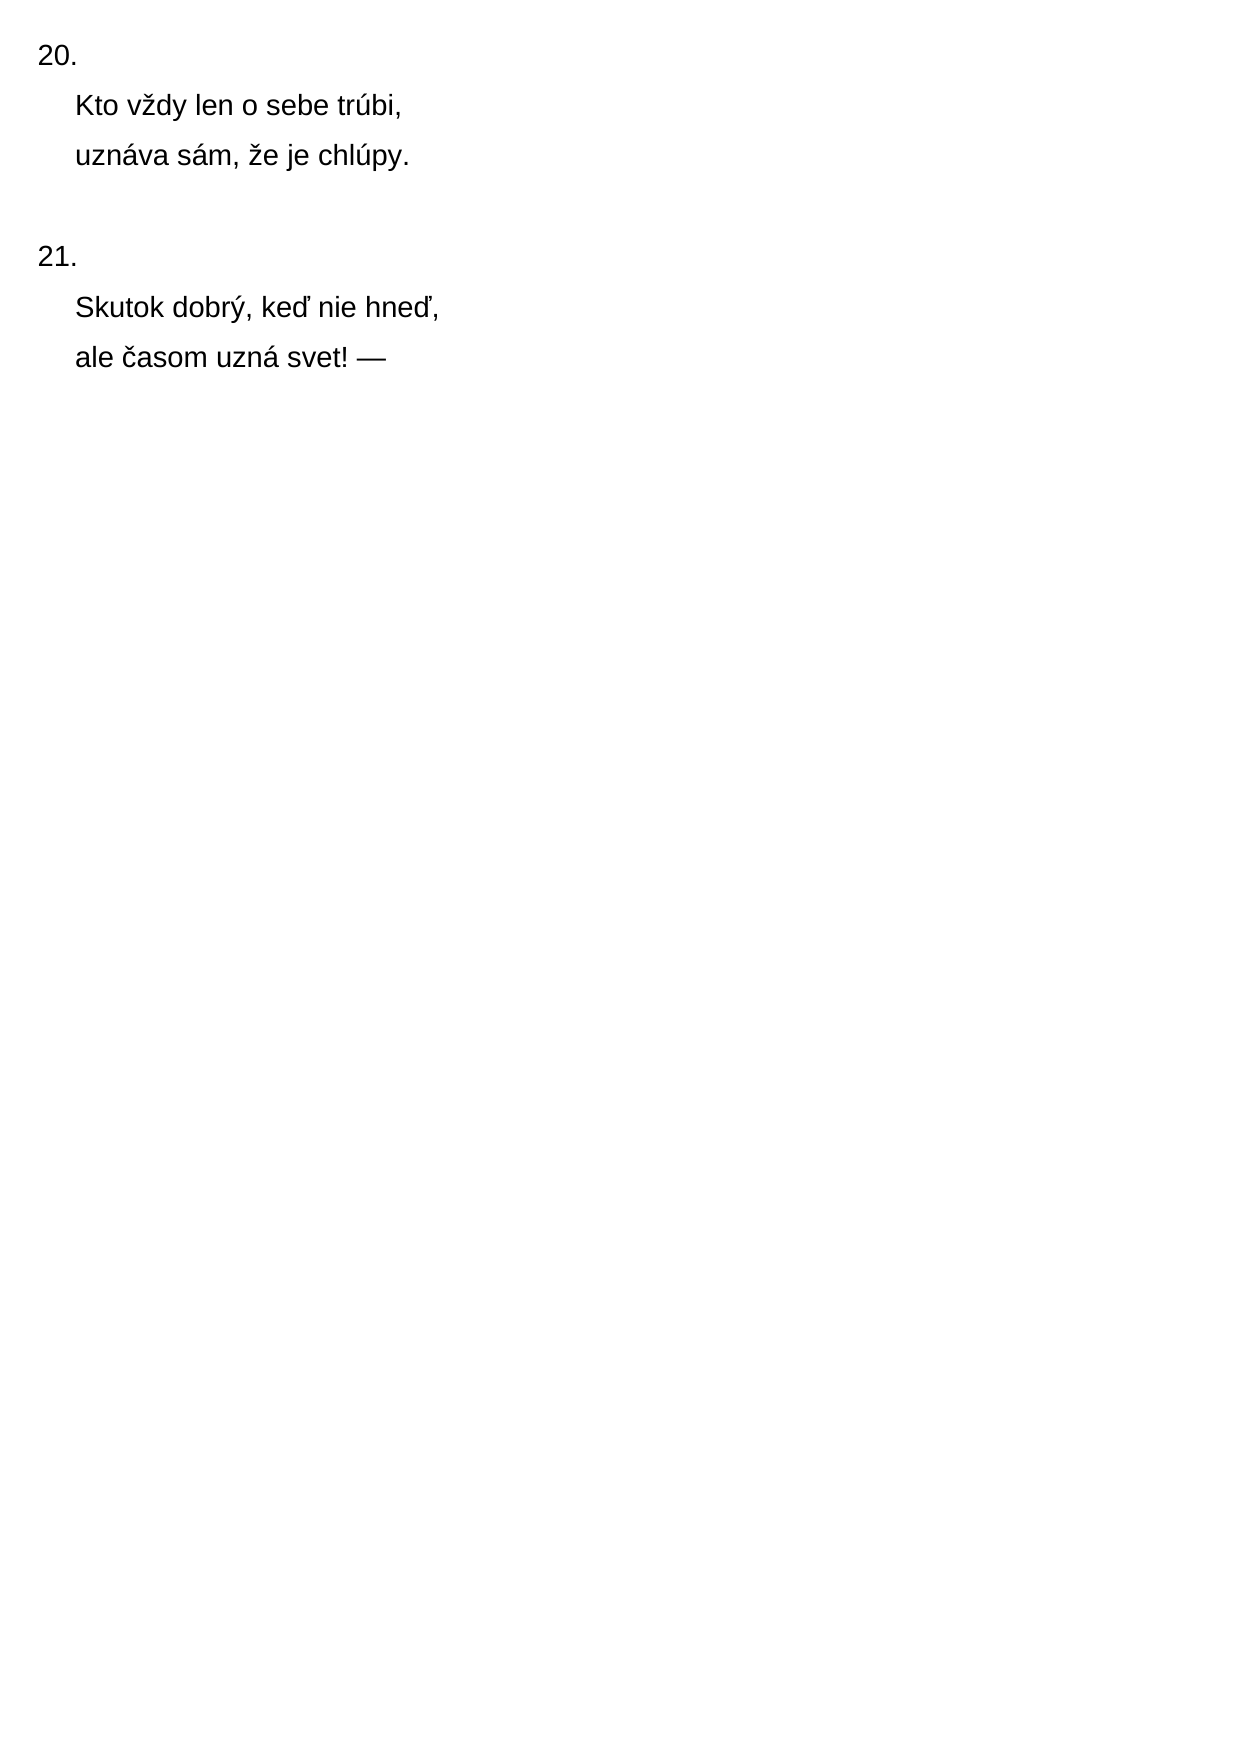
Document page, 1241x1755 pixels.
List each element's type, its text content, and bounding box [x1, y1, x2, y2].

text Kto vždy len o sebe trúbi, [37, 88, 1130, 121]
text 20. [37, 37, 1130, 71]
text ale časom uzná svet! — [37, 340, 1130, 374]
text 21. [37, 239, 1130, 273]
text uznáva sám, že je chlúpy. [37, 138, 1130, 172]
text Skutok dobrý, keď nie hneď, [37, 290, 1130, 323]
